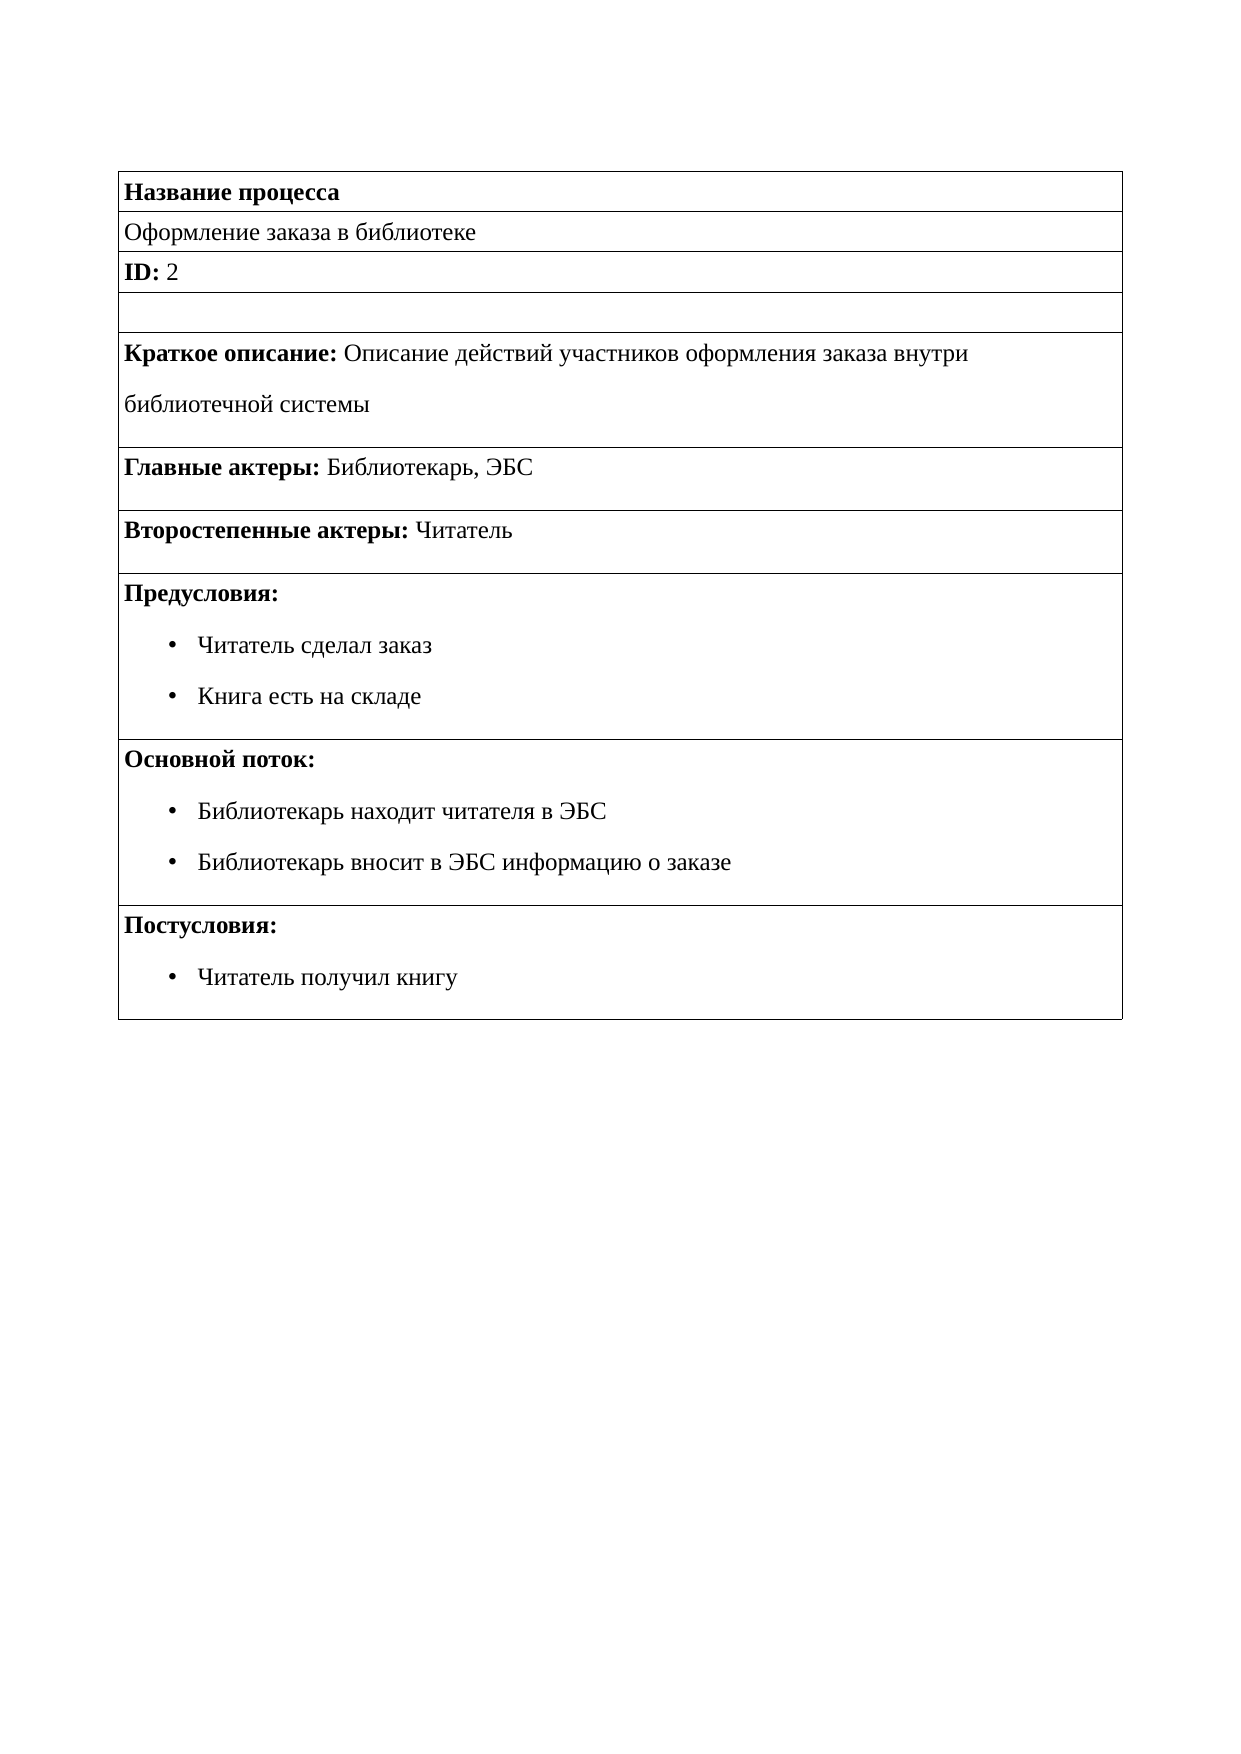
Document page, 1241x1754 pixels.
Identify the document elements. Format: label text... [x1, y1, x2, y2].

table_cell Второстепенные актеры: Читатель [119, 511, 1122, 573]
table_header Название процесса [119, 172, 1122, 211]
table_cell ID: 2 [119, 252, 1122, 292]
table_cell [119, 293, 1122, 332]
table_cell Основной поток: Библиотекарь находит читателя в ЭБС Библиотекарь вносит в ЭБС информацию о заказе [119, 740, 1122, 904]
table_cell Краткое описание: Описание действий участников оформления заказа внутри библиотечной системы [119, 333, 1122, 447]
table_cell Оформление заказа в библиотеке [119, 212, 1122, 251]
table_cell Постусловия: Читатель получил книгу [119, 906, 1122, 1019]
table_cell Предусловия: Читатель сделал заказ Книга есть на складе [119, 574, 1122, 738]
table_cell Главные актеры: Библиотекарь, ЭБС [119, 448, 1122, 509]
